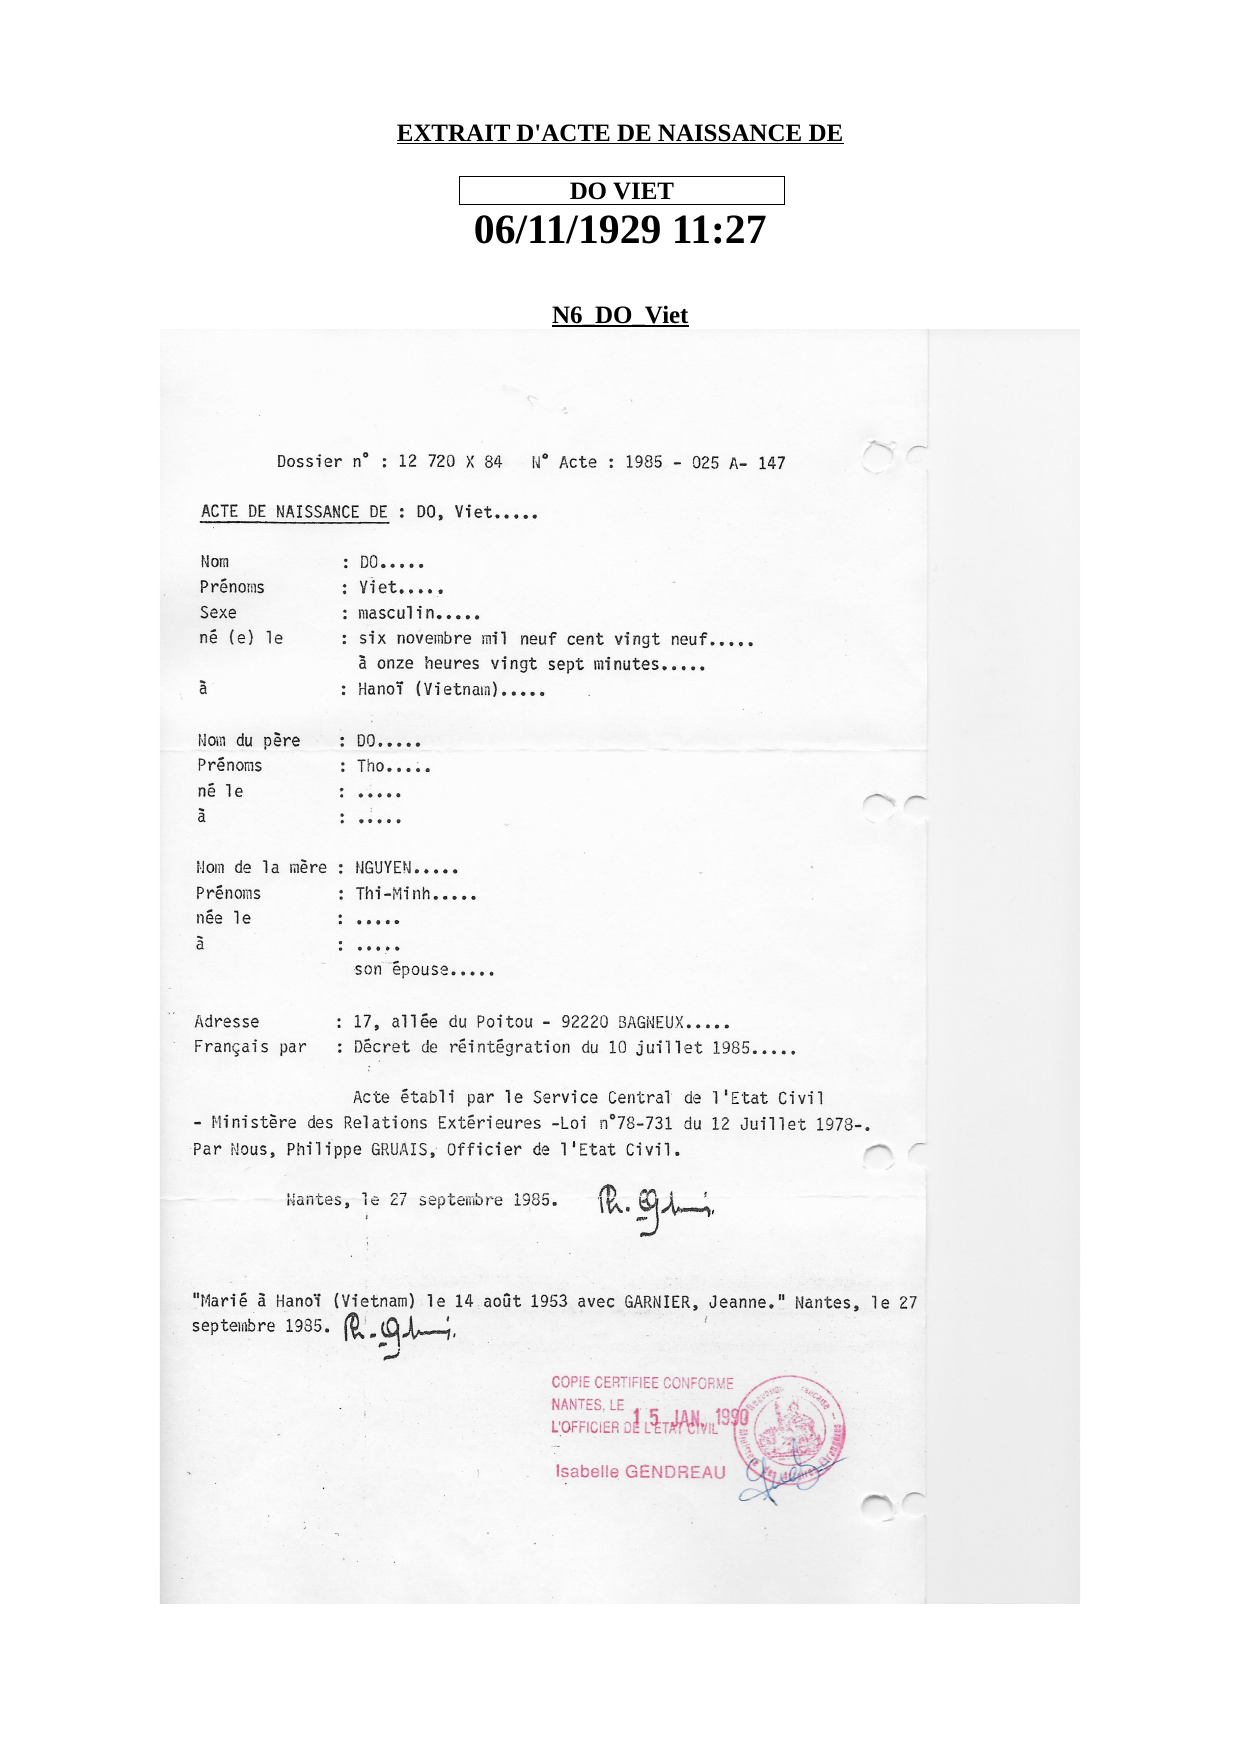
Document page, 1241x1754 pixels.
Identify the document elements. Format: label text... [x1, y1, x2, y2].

text DO VIET [460, 177, 784, 204]
text 06/11/1929 11:27 [118, 204, 1122, 252]
text EXTRAIT D'ACTE DE NAISSANCE DE [118, 118, 1122, 147]
picture [159, 329, 1081, 1604]
text N6_DO_Viet [118, 300, 1122, 329]
